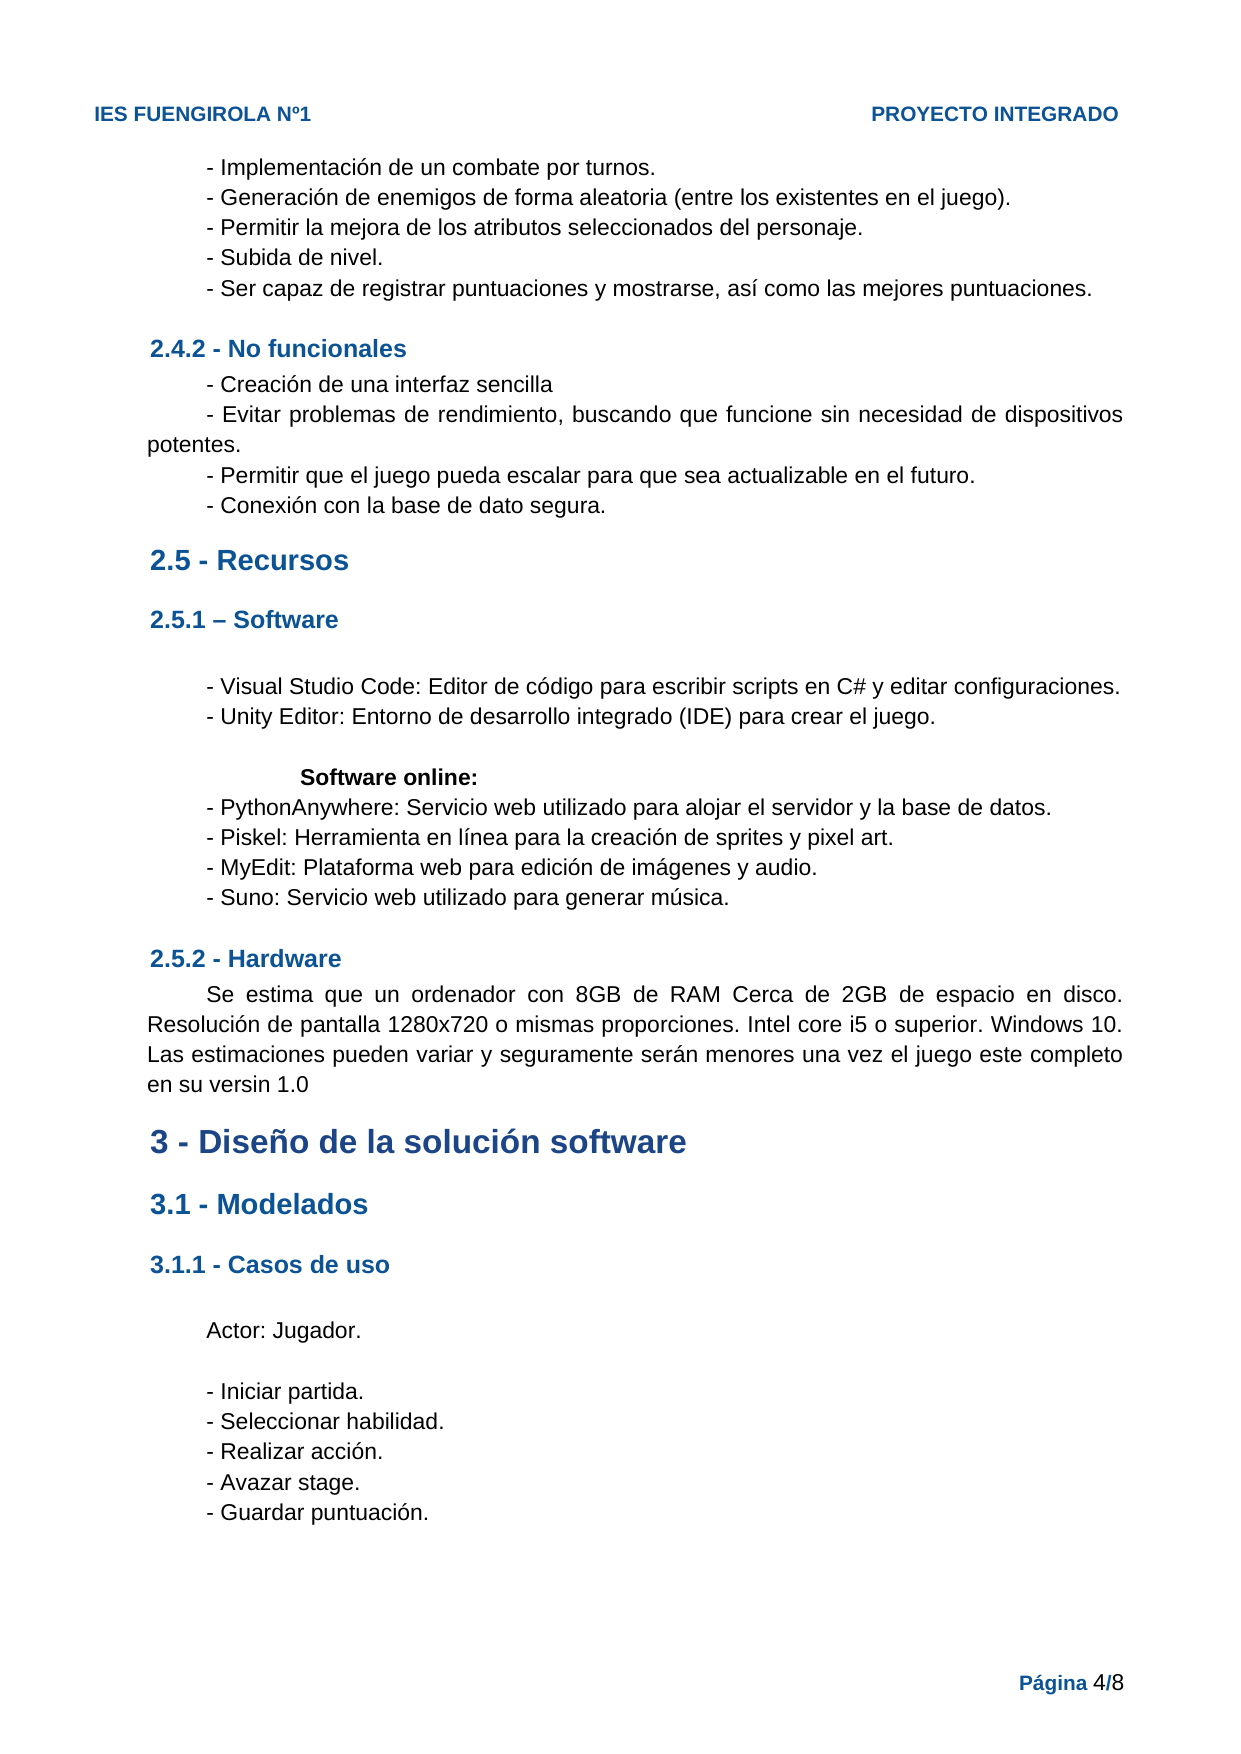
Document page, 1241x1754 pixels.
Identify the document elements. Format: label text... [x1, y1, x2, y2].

text - Guardar puntuación. [147, 1499, 1124, 1525]
text - Unity Editor: Entorno de desarrollo integrado (IDE) para crear el juego. [147, 703, 1124, 729]
subtitle 2.5.2 - Hardware [150, 944, 1124, 972]
text - Visual Studio Code: Editor de código para escribir scripts en C# y editar configuraciones. [147, 673, 1124, 699]
text Se estima que un ordenador con 8GB de RAM Cerca de 2GB de espacio en disco. Resolución de pantalla 1280x720 o mismas proporciones. Intel core i5 o superior. Windows 10. Las estimaciones pueden variar y seguramente serán menores una vez el juego este completo en su versin 1.0 [147, 981, 1124, 1098]
text - Avazar stage. [147, 1468, 1124, 1495]
subtitle 2.5 - Recursos [150, 543, 1124, 576]
text - Ser capaz de registrar puntuaciones y mostrarse, así como las mejores puntuaciones. [147, 274, 1124, 301]
text - MyEdit: Plataforma web para edición de imágenes y audio. [147, 854, 1124, 880]
text - Evitar problemas de rendimiento, buscando que funcione sin necesidad de dispositivos potentes. [147, 401, 1124, 458]
text - Implementación de un combate por turnos. [147, 154, 1124, 180]
subtitle 2.5.1 – Software [150, 606, 1124, 634]
text - Iniciar partida. [147, 1378, 1124, 1404]
text - PythonAnywhere: Servicio web utilizado para alojar el servidor y la base de datos. [147, 794, 1124, 820]
text - Generación de enemigos de forma aleatoria (entre los existentes en el juego). [147, 184, 1124, 210]
subtitle 3.1.1 - Casos de uso [150, 1250, 1124, 1279]
text - Creación de una interfaz sencilla [147, 371, 1124, 397]
text - Seleccionar habilidad. [147, 1408, 1124, 1434]
text - Permitir la mejora de los atributos seleccionados del personaje. [147, 214, 1124, 240]
text - Piskel: Herramienta en línea para la creación de sprites y pixel art. [147, 824, 1124, 850]
text - Conexión con la base de dato segura. [147, 492, 1124, 518]
subtitle 3.1 - Modelados [150, 1187, 1124, 1221]
text - Suno: Servicio web utilizado para generar música. [147, 884, 1124, 911]
subtitle 2.4.2 - No funcionales [150, 334, 1124, 363]
text Software online: [147, 763, 1124, 790]
text - Subida de nivel. [147, 244, 1124, 271]
text - Realizar acción. [147, 1438, 1124, 1464]
text Actor: Jugador. [147, 1317, 1124, 1344]
text - Permitir que el juego pueda escalar para que sea actualizable en el futuro. [147, 462, 1124, 488]
subtitle 3 - Diseño de la solución software [150, 1122, 1124, 1161]
